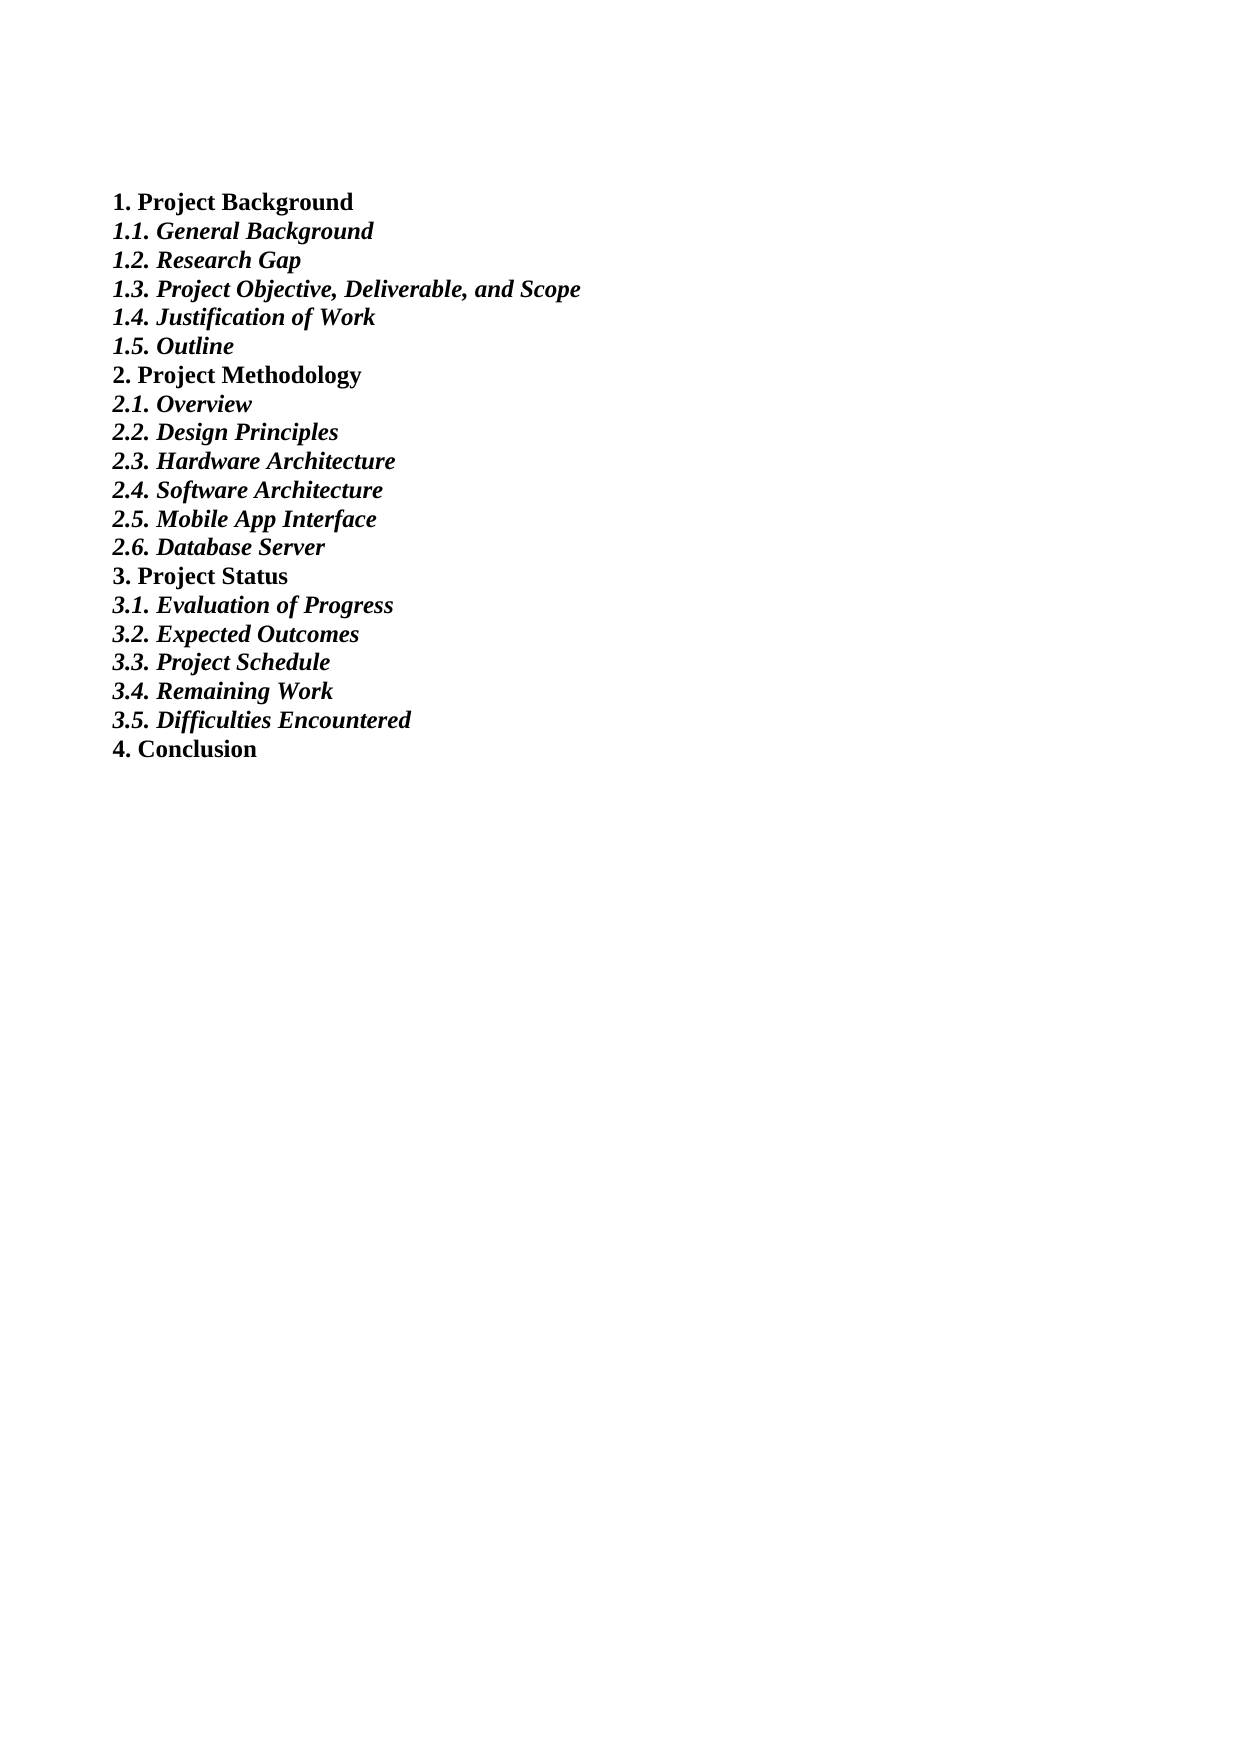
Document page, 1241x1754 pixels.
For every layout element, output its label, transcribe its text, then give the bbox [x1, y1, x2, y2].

subtitle 2.2. Design Principles [112, 417, 1090, 446]
subtitle 2.6. Database Server [112, 532, 1090, 561]
subtitle 3.3. Project Schedule [112, 647, 1090, 676]
subtitle 2.5. Mobile App Interface [112, 504, 1090, 532]
subtitle 2.3. Hardware Architecture [112, 446, 1090, 475]
subtitle 1.1. General Background [112, 216, 1090, 245]
subtitle 3.5. Difficulties Encountered [112, 705, 1090, 734]
subtitle 2.4. Software Architecture [112, 475, 1090, 504]
subtitle 3.2. Expected Outcomes [112, 619, 1090, 647]
subtitle 1.5. Outline [112, 331, 1090, 360]
subtitle 1.3. Project Objective, Deliverable, and Scope [112, 274, 1090, 302]
subtitle 3. Project Status [112, 561, 1090, 590]
subtitle 1. Project Background [112, 187, 1090, 216]
subtitle 2.1. Overview [112, 389, 1090, 417]
subtitle 2. Project Methodology [112, 360, 1090, 389]
subtitle 3.1. Evaluation of Progress [112, 590, 1090, 619]
subtitle 1.2. Research Gap [112, 245, 1090, 274]
subtitle 4. Conclusion [112, 734, 1090, 762]
subtitle 3.4. Remaining Work [112, 676, 1090, 705]
subtitle 1.4. Justification of Work [112, 302, 1090, 331]
